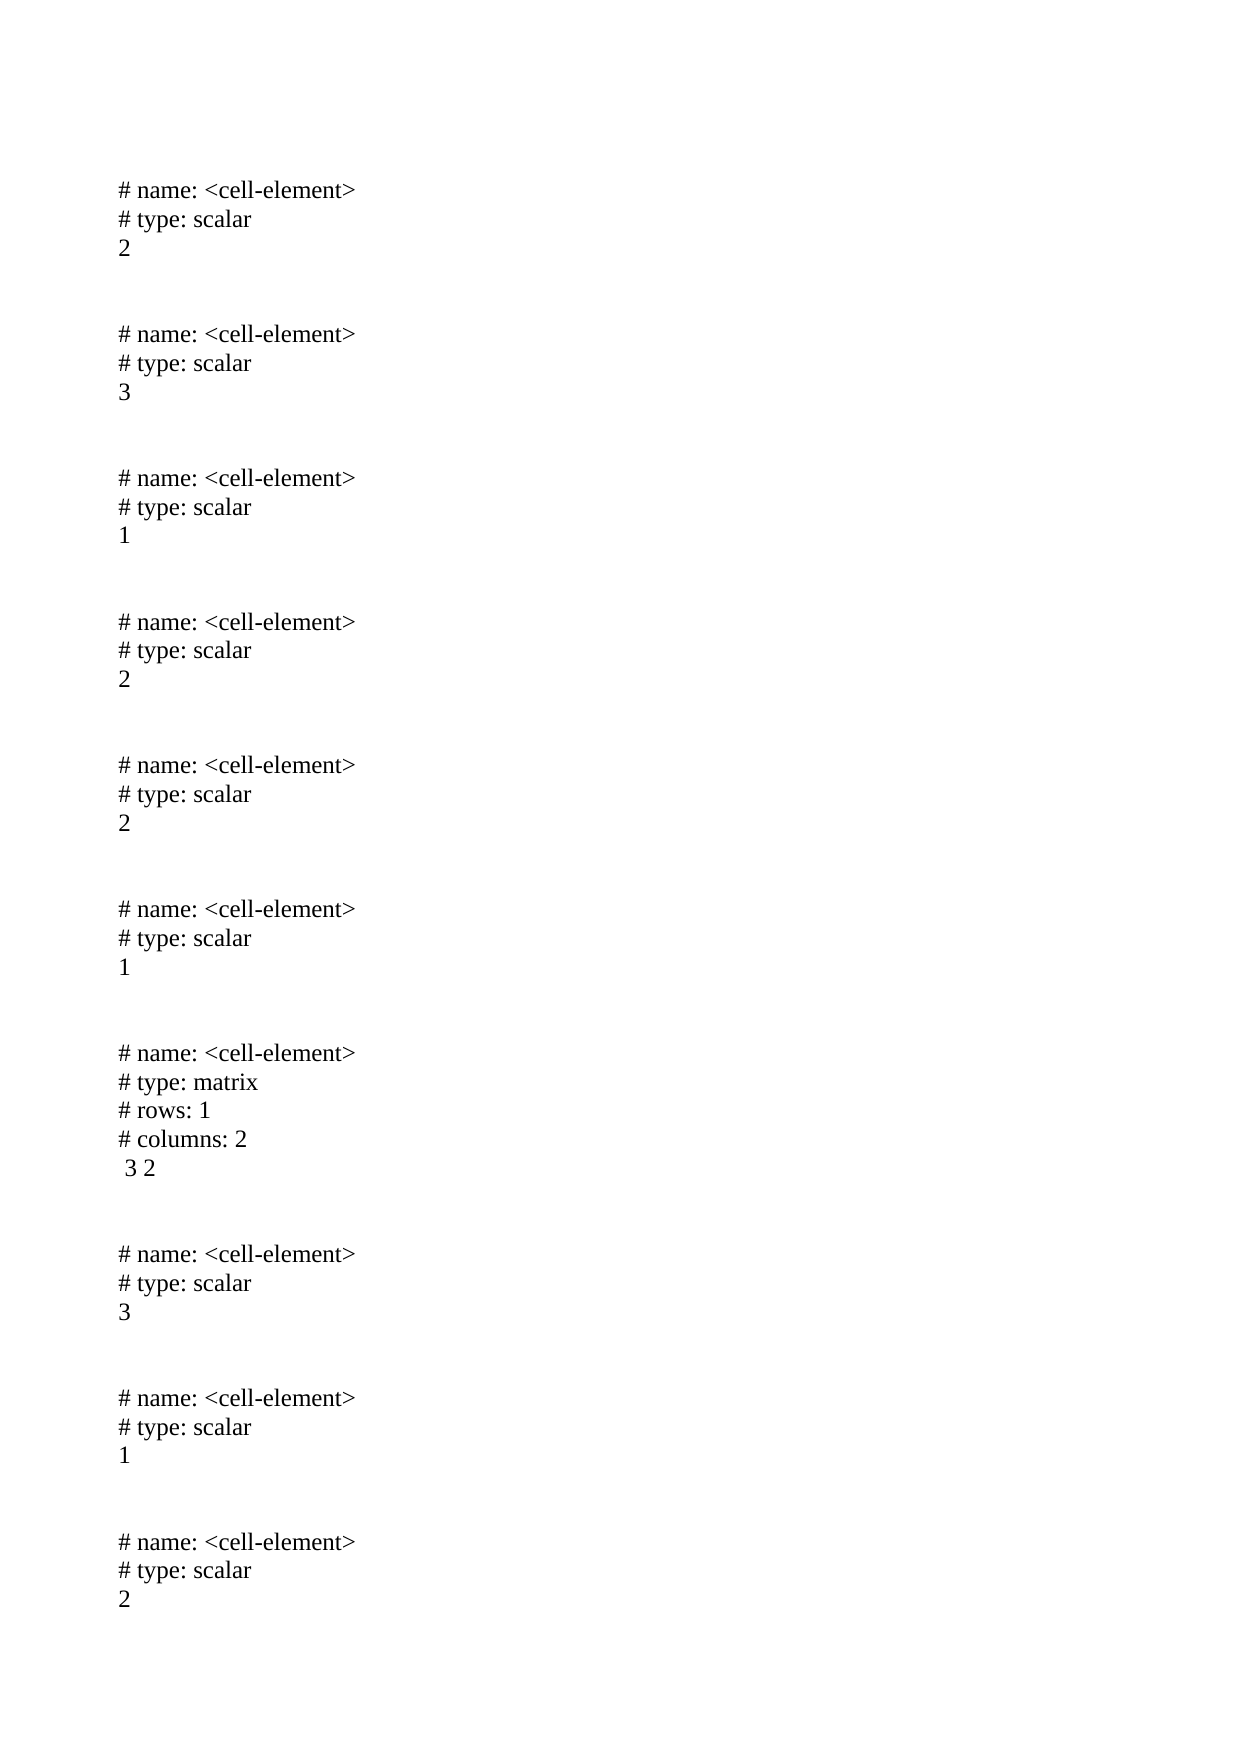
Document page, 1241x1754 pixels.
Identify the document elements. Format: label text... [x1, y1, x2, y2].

text # type: scalar [118, 923, 1122, 952]
text # name: <cell-element> [118, 1383, 1122, 1412]
text # name: <cell-element> [118, 1239, 1122, 1268]
text # type: scalar [118, 492, 1122, 521]
text # type: scalar [118, 1412, 1122, 1441]
text # name: <cell-element> [118, 463, 1122, 492]
text # type: matrix [118, 1067, 1122, 1096]
text 1 [118, 952, 1122, 981]
text # name: <cell-element> [118, 751, 1122, 779]
text 2 [118, 233, 1122, 262]
text 2 [118, 664, 1122, 693]
text # name: <cell-element> [118, 319, 1122, 348]
text # name: <cell-element> [118, 1038, 1122, 1067]
text # name: <cell-element> [118, 176, 1122, 204]
text # type: scalar [118, 779, 1122, 808]
text 3 [118, 377, 1122, 406]
text # type: scalar [118, 636, 1122, 664]
text # type: scalar [118, 1268, 1122, 1297]
text 3 [118, 1297, 1122, 1326]
text # name: <cell-element> [118, 894, 1122, 923]
text # name: <cell-element> [118, 1527, 1122, 1556]
text # name: <cell-element> [118, 607, 1122, 636]
text # type: scalar [118, 348, 1122, 377]
text 2 [118, 808, 1122, 837]
text # type: scalar [118, 204, 1122, 233]
text 2 [118, 1584, 1122, 1613]
text 1 [118, 521, 1122, 549]
text 1 [118, 1441, 1122, 1469]
text # rows: 1 [118, 1096, 1122, 1124]
text # type: scalar [118, 1556, 1122, 1584]
text 3 2 [118, 1153, 1122, 1182]
text # columns: 2 [118, 1124, 1122, 1153]
